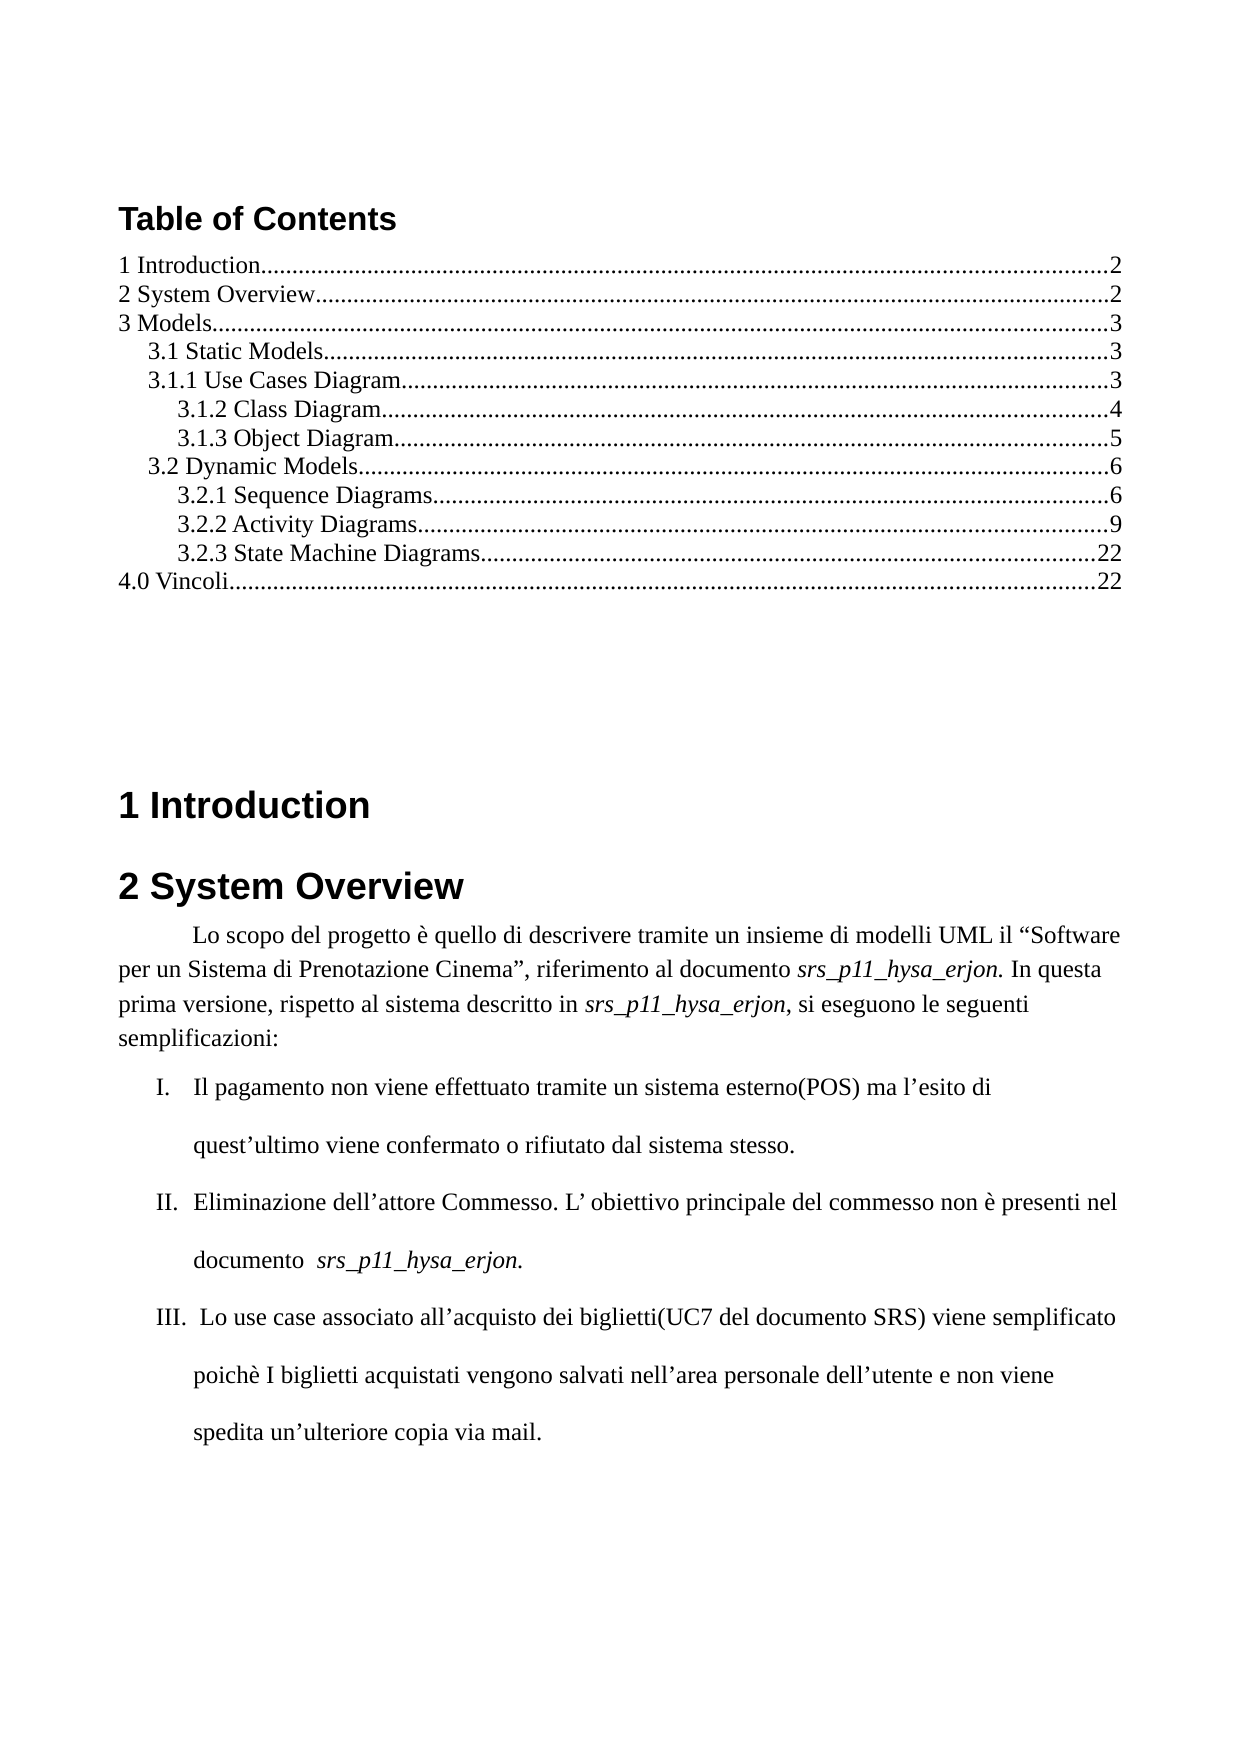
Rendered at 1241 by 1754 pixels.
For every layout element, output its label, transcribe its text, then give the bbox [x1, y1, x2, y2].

text 3.1 Static Models 3 [148, 336, 1122, 365]
list Lo use case associato all’acquisto dei biglietti(UC7 del documento SRS) viene semplificato poichè I biglietti acquistati vengono salvati nell’area personale dell’utente e non viene spedita un’ulteriore copia via mail. [156, 1302, 1122, 1446]
text 3 Models 3 [118, 308, 1122, 336]
text 3.1.3 Object Diagram 5 [177, 423, 1122, 451]
subtitle 1 Introduction [118, 782, 1122, 826]
subtitle Table of Contents [118, 199, 1122, 238]
text 1 Introduction 2 [118, 250, 1122, 279]
subtitle 2 System Overview [118, 864, 1122, 907]
list Il pagamento non viene effettuato tramite un sistema esterno(POS) ma l’esito di quest’ultimo viene confermato o rifiutato dal sistema stesso. [156, 1072, 1122, 1158]
text 3.2.2 Activity Diagrams 9 [177, 509, 1122, 538]
text 3.2.3 State Machine Diagrams 22 [177, 538, 1122, 566]
text 2 System Overview 2 [118, 279, 1122, 308]
text 4.0 Vincoli 22 [118, 566, 1122, 595]
text 3.1.1 Use Cases Diagram 3 [148, 365, 1122, 394]
list Eliminazione dell’attore Commesso. L’ obiettivo principale del commesso non è presenti nel documento srs_p11_hysa_erjon. [156, 1187, 1122, 1273]
text 3.2 Dynamic Models 6 [148, 451, 1122, 480]
text 3.2.1 Sequence Diagrams 6 [177, 480, 1122, 509]
text 3.1.2 Class Diagram 4 [177, 394, 1122, 423]
text Lo scopo del progetto è quello di descrivere tramite un insieme di modelli UML il “Software per un Sistema di Prenotazione Cinema”, riferimento al documento srs_p11_hysa_erjon. In questa prima versione, rispetto al sistema descritto in srs_p11_hysa_erjon, si eseguono le seguenti semplificazioni: [118, 920, 1122, 1052]
